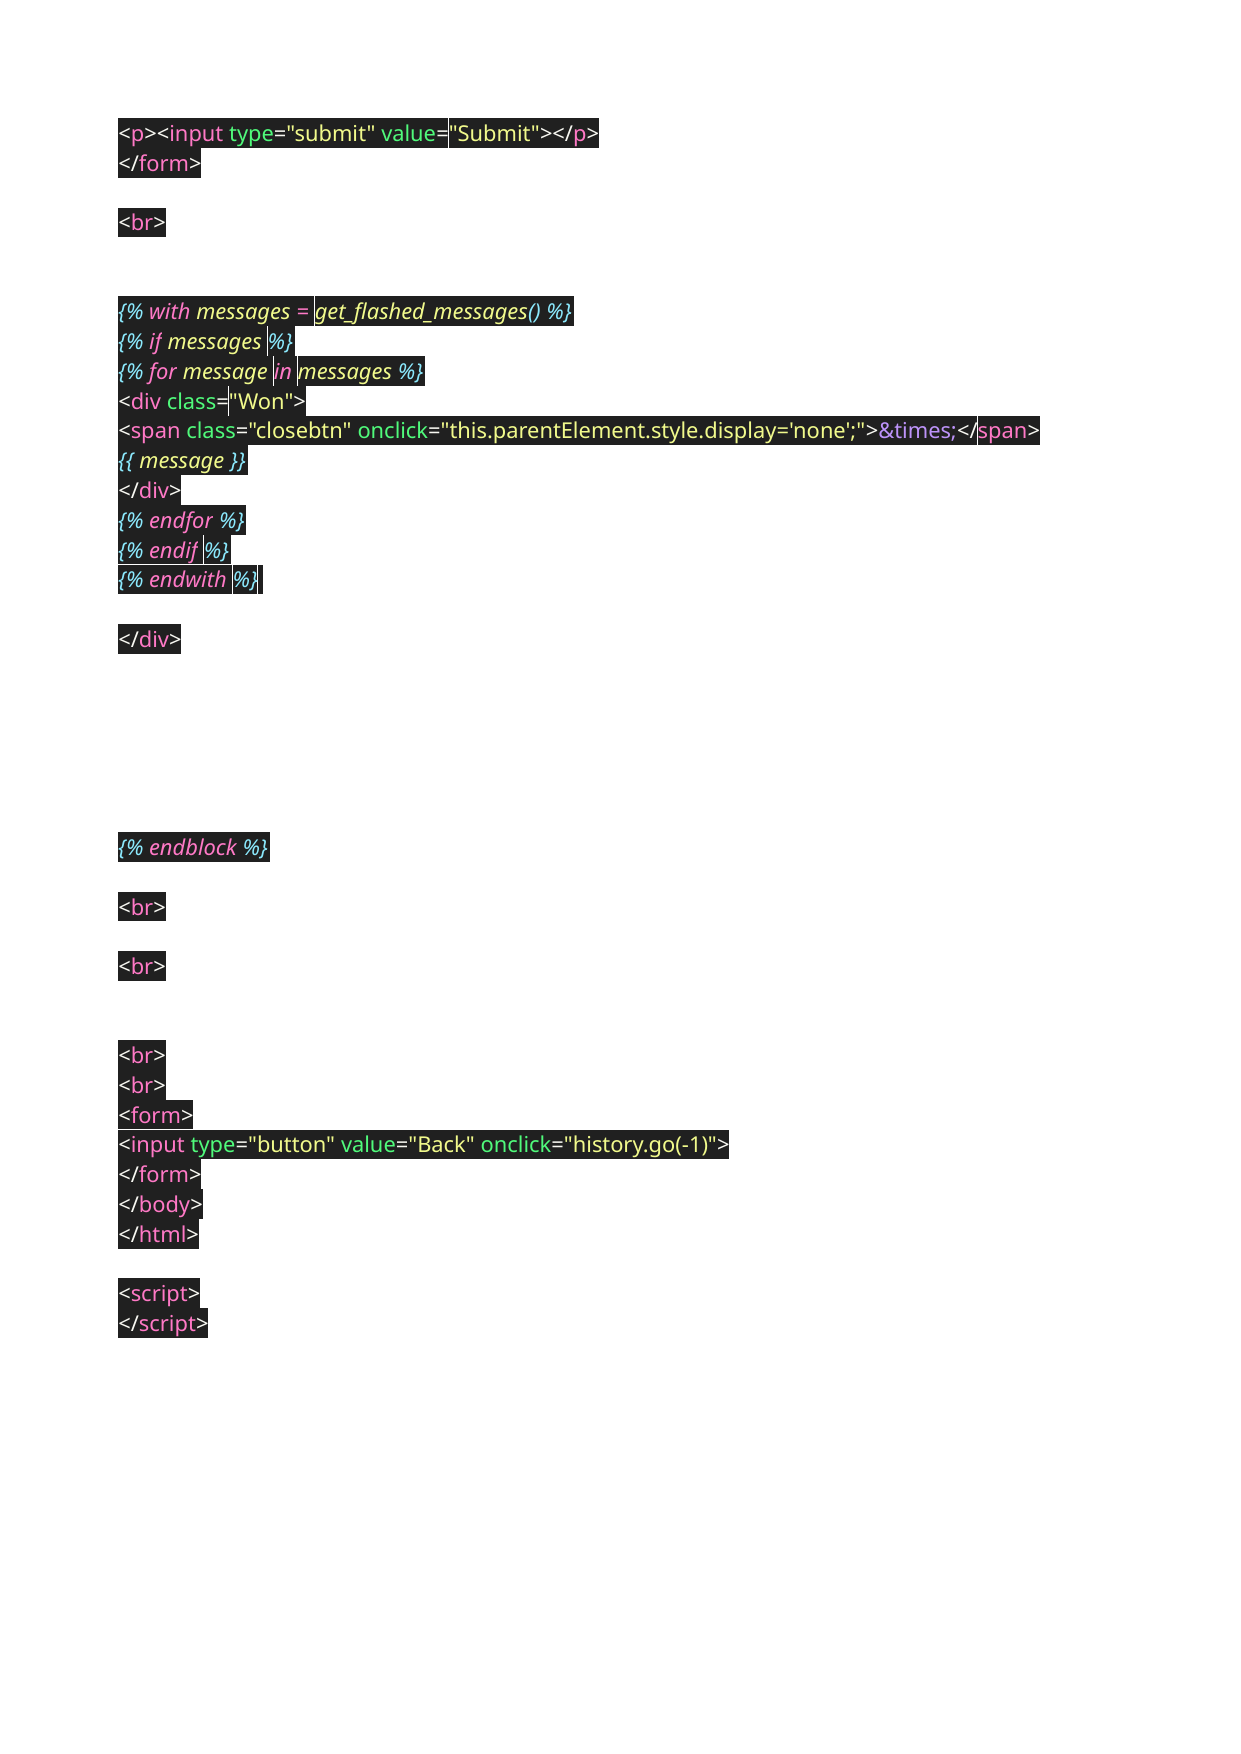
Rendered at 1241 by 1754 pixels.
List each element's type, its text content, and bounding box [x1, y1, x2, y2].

text <input type="button" value="Back" onclick="history.go(-1)"> [118, 1129, 1122, 1159]
text </div> [118, 624, 1122, 654]
text </html> [118, 1219, 1122, 1249]
text {% endfor %} [118, 505, 1122, 535]
text <br> [118, 892, 1122, 921]
text {% endblock %} [118, 832, 1122, 862]
text <div class="Won"> [118, 386, 1122, 416]
text </body> [118, 1189, 1122, 1219]
text <br> [118, 951, 1122, 981]
text {% endwith %} [118, 564, 1122, 594]
text {% for message in messages %} [118, 356, 1122, 386]
text </form> [118, 148, 1122, 178]
text {% endif %} [118, 535, 1122, 564]
text <p><input type="submit" value="Submit"></p> [118, 118, 1122, 148]
text <br> [118, 1040, 1122, 1070]
text {% with messages = get_flashed_messages() %} [118, 296, 1122, 326]
text <script> [118, 1278, 1122, 1308]
text </div> [118, 475, 1122, 505]
text {{ message }} [118, 445, 1122, 475]
text <br> [118, 1070, 1122, 1100]
text <form> [118, 1100, 1122, 1129]
text <span class="closebtn" onclick="this.parentElement.style.display='none';">&times;</span> [118, 416, 1122, 445]
text </script> [118, 1308, 1122, 1338]
text </form> [118, 1159, 1122, 1189]
text <br> [118, 207, 1122, 237]
text {% if messages %} [118, 326, 1122, 356]
